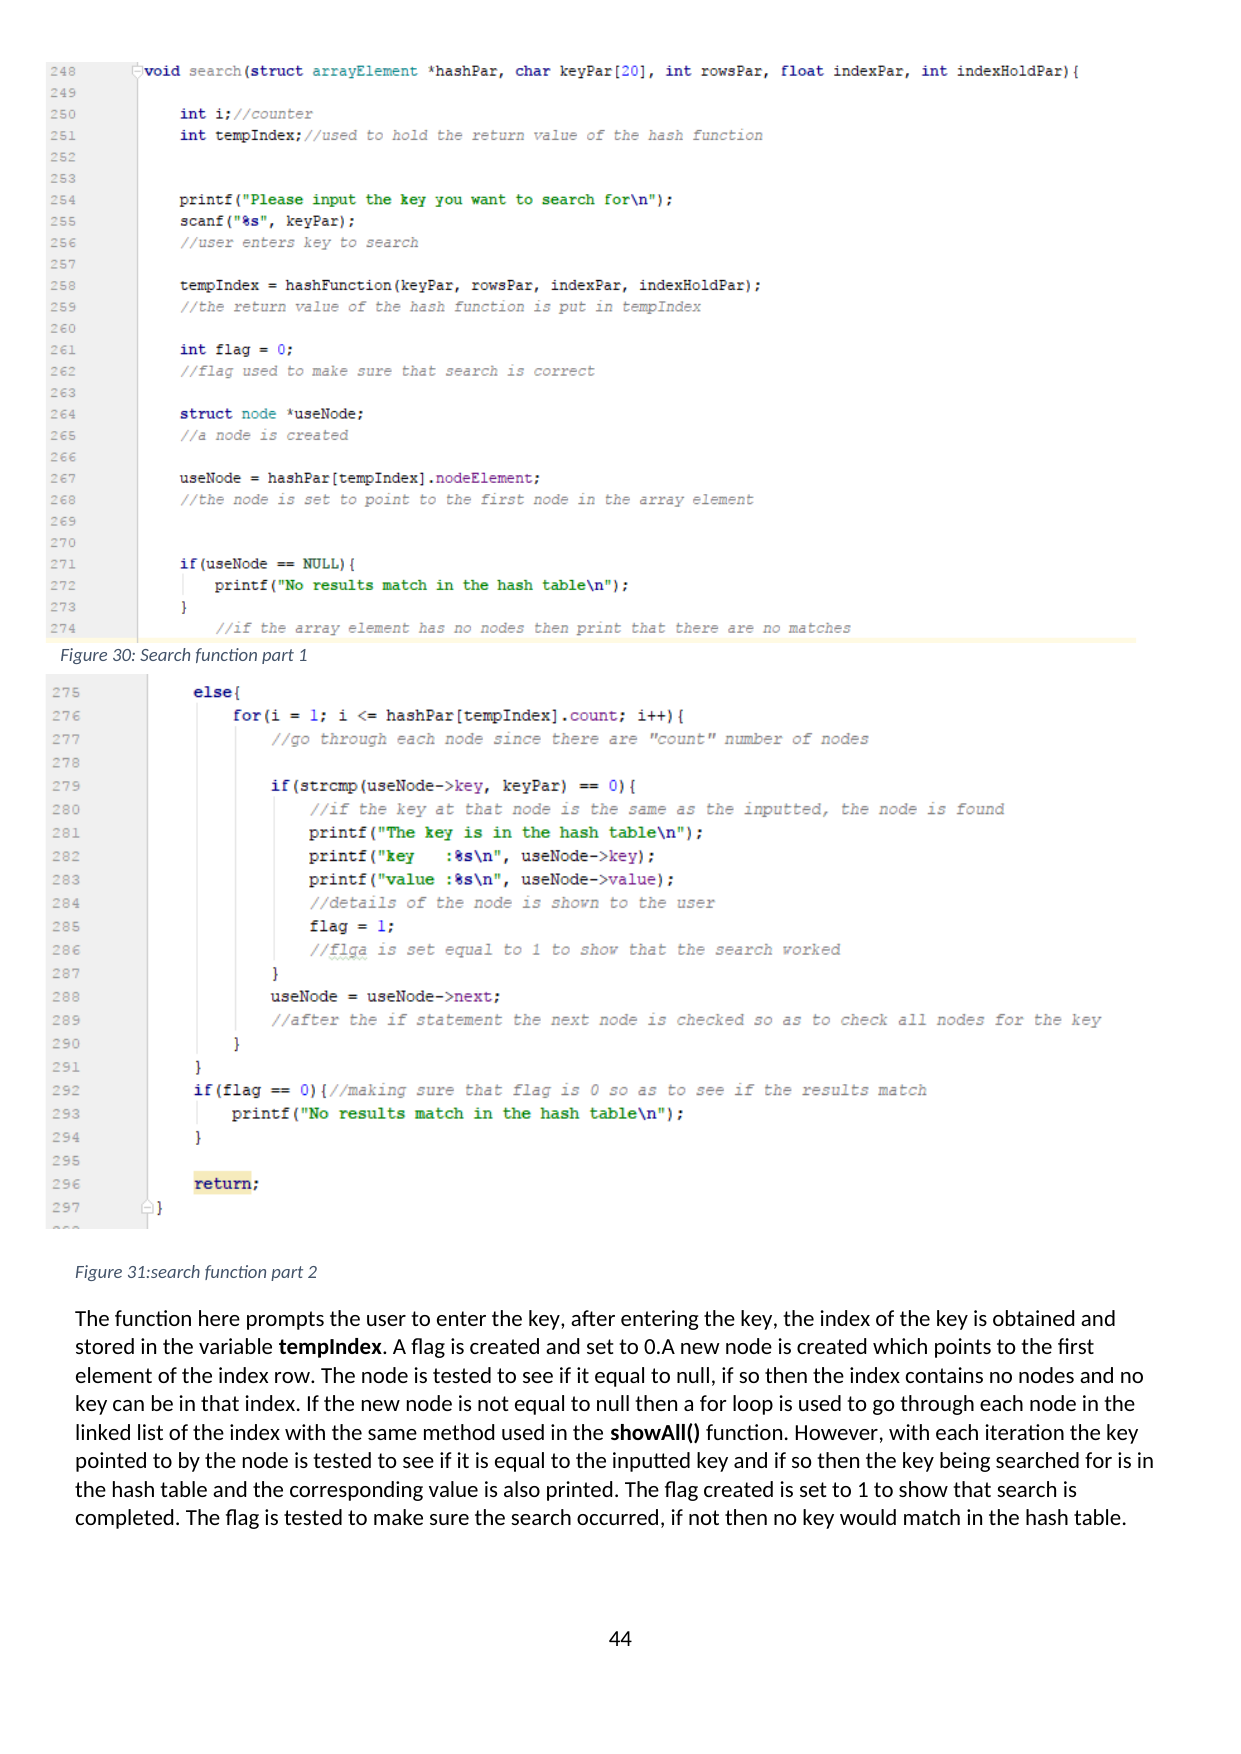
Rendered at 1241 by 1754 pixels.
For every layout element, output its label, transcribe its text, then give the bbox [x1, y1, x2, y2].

text Figure 31:search function part 2 [75, 1260, 1165, 1283]
text Figure 30: Search function part 1 [60, 643, 1150, 666]
text The function here prompts the user to enter the key, after entering the key, the index of the key is obtained and stored in the variable tempIndex. A flag is created and set to 0.A new node is created which points to the first element of the index row. The node is tested to see if it equal to null, if so then the index contains no nodes and no key can be in that index. If the new node is not equal to null then a for loop is used to go through each node in the linked list of the index with the same method used in the showAll() function. However, with each iteration the key pointed to by the node is tested to see if it is equal to the inputted key and if so then the key being searched for is in the hash table and the corresponding value is also printed. The flag created is set to 1 to show that search is completed. The flag is tested to make sure the search occurred, if not then no key would match in the hash table. [75, 1304, 1165, 1532]
